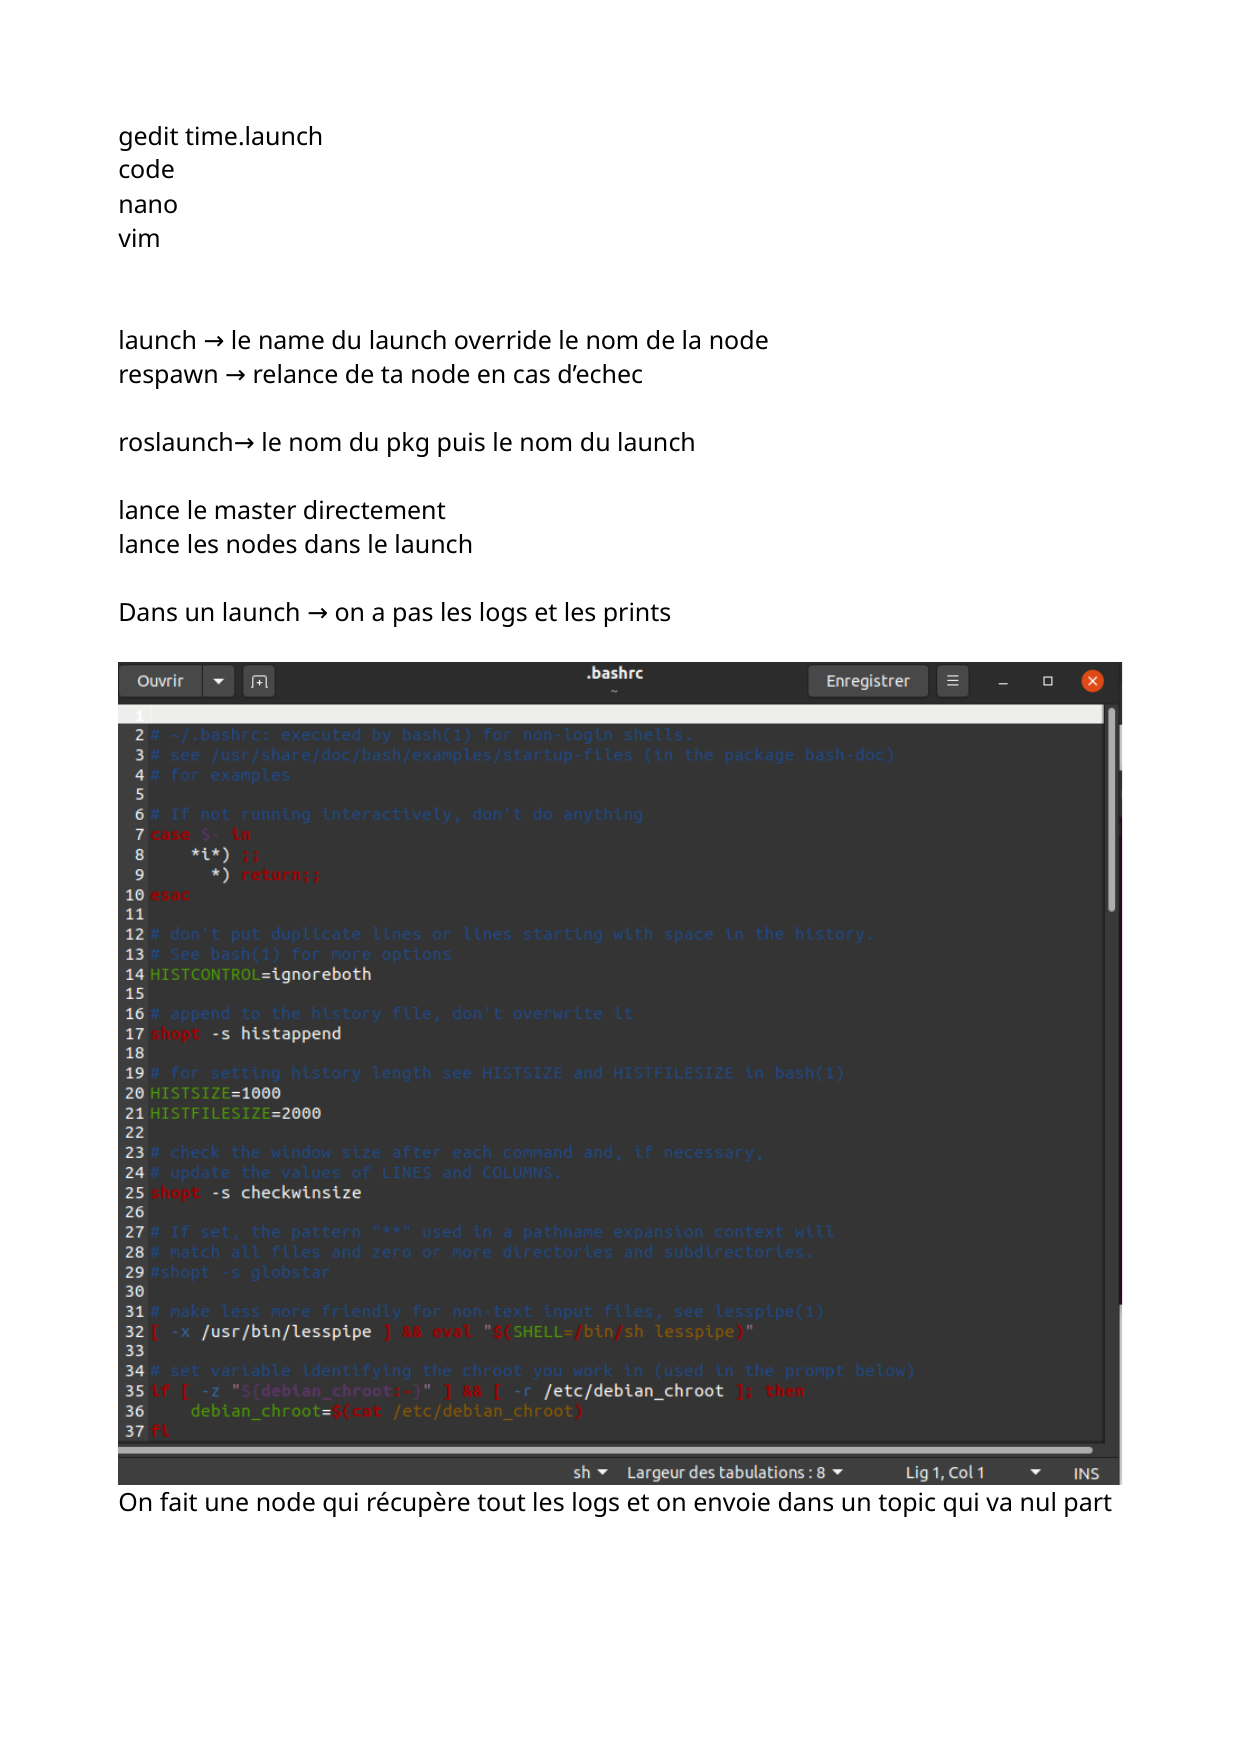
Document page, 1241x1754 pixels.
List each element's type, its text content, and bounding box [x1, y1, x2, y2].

picture [118, 662, 1123, 1485]
text lance les nodes dans le launch [118, 527, 1122, 561]
text code [118, 152, 1122, 186]
text gedit time.launch [118, 118, 1122, 152]
text Dans un launch → on a pas les logs et les prints [118, 595, 1122, 629]
text respawn → relance de ta node en cas d’echec [118, 357, 1122, 391]
text On fait une node qui récupère tout les logs et on envoie dans un topic qui va nul part [118, 1485, 1122, 1518]
text vim [118, 220, 1122, 254]
text roslaunch→ le nom du pkg puis le nom du launch [118, 425, 1122, 459]
text nano [118, 186, 1122, 220]
text launch → le name du launch override le nom de la node [118, 322, 1122, 357]
text lance le master directement [118, 493, 1122, 527]
text [118, 629, 1122, 662]
